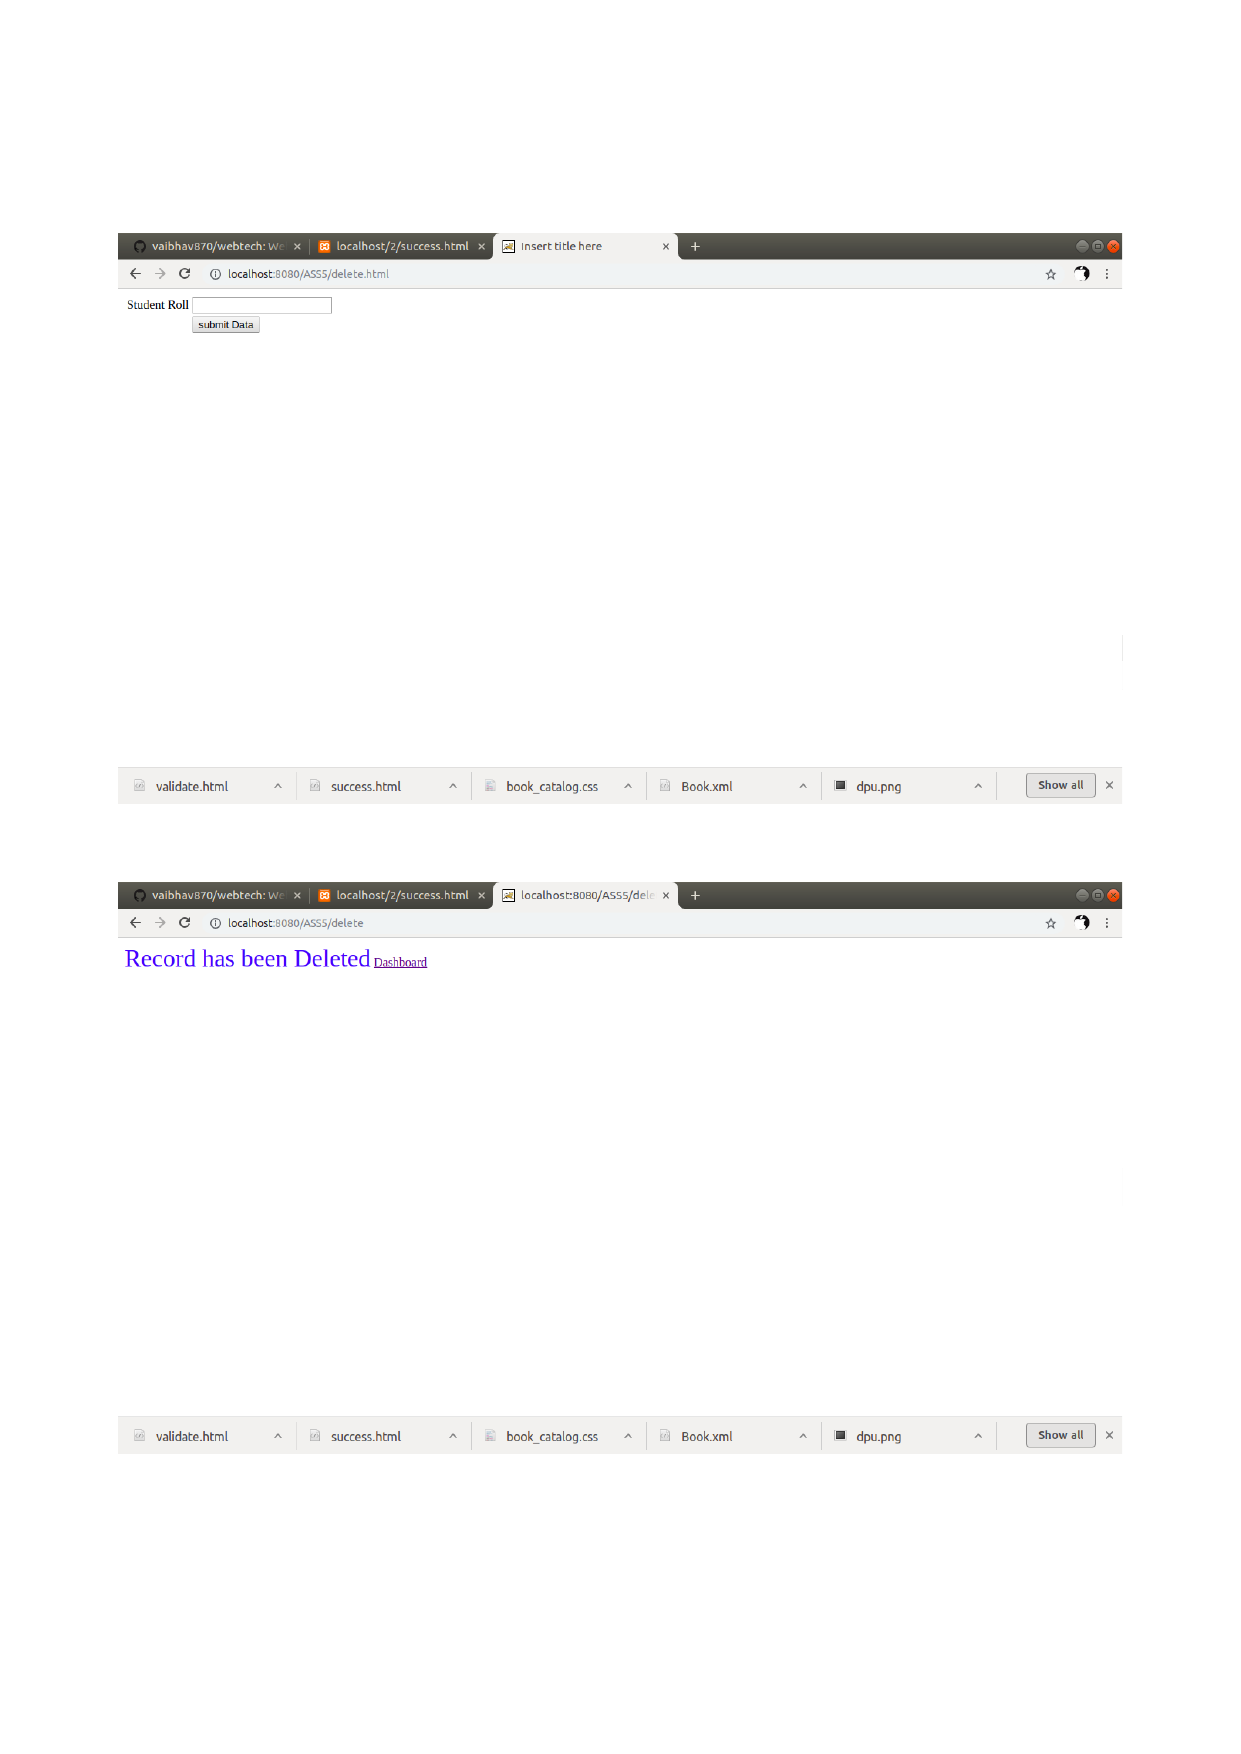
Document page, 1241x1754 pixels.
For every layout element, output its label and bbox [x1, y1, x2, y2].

picture [118, 233, 1123, 1454]
